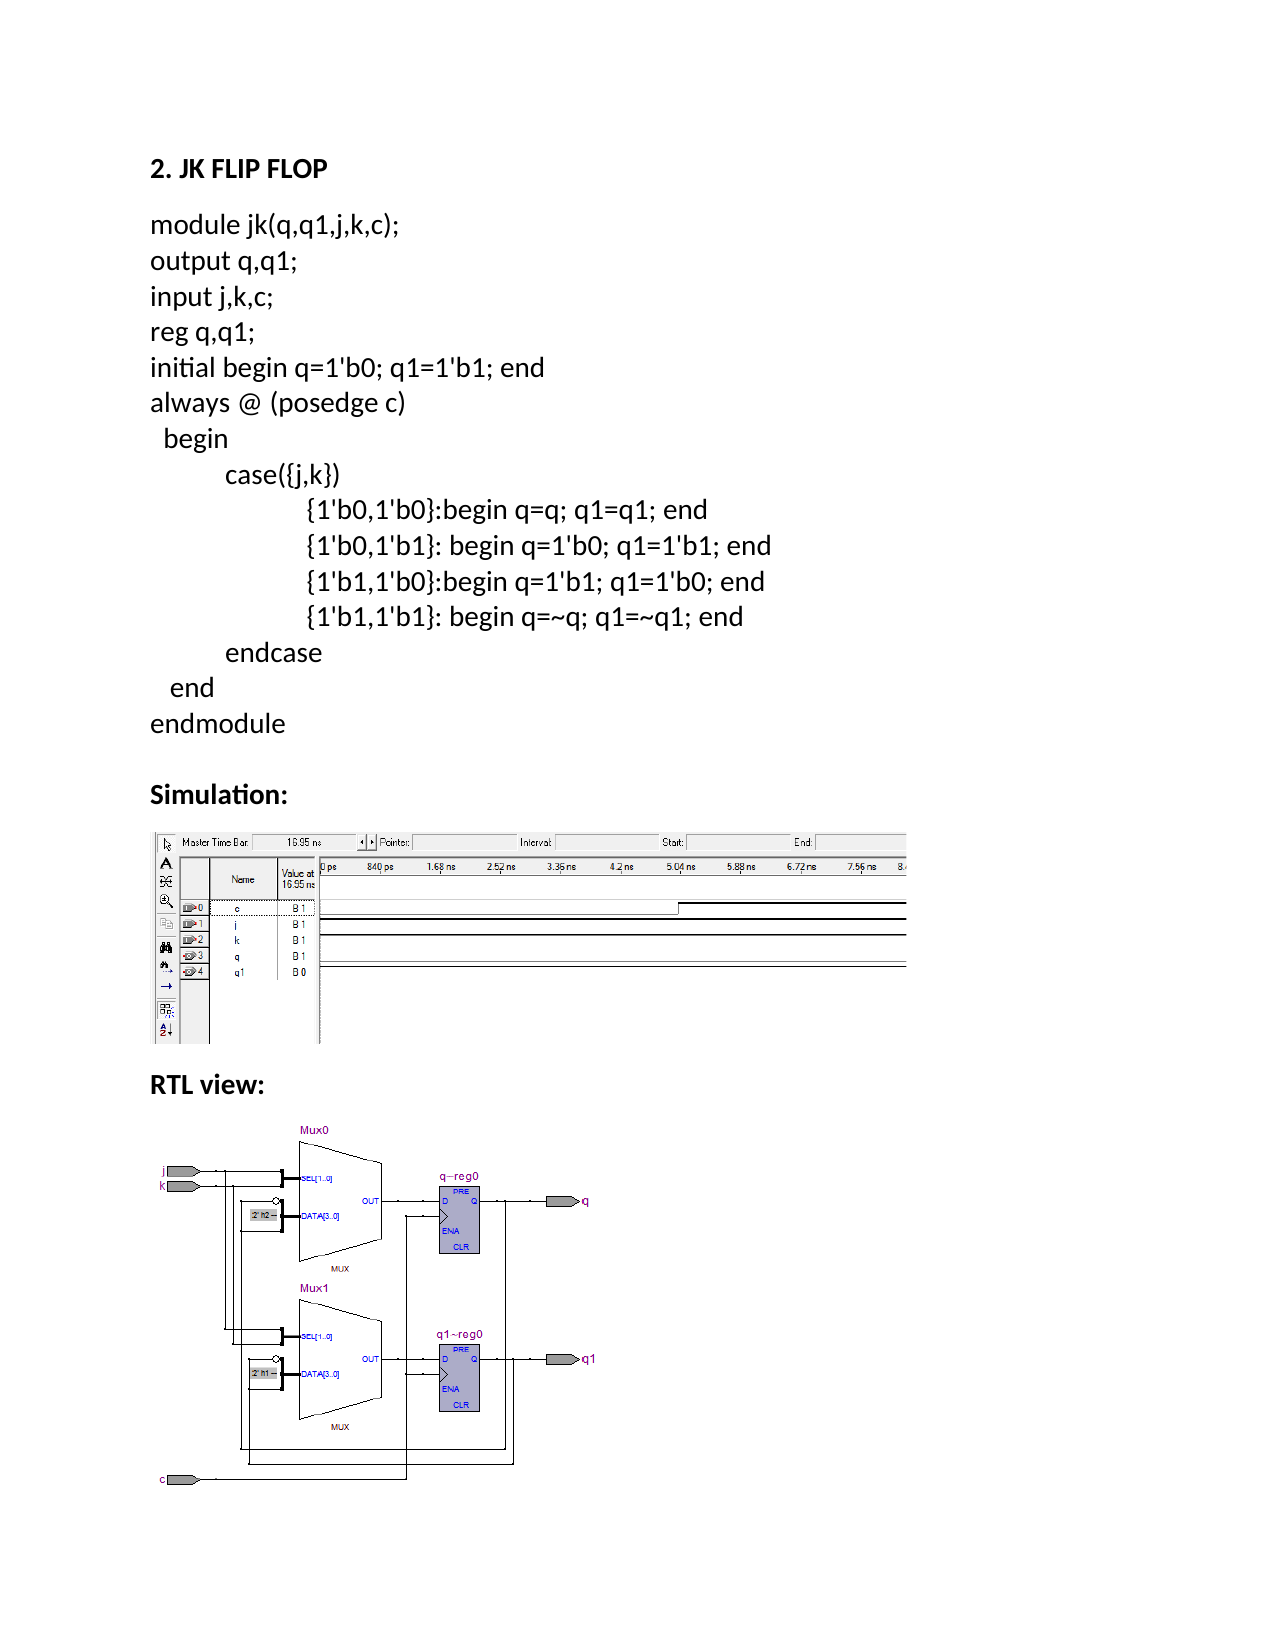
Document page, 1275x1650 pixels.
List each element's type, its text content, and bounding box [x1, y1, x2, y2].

text endcase [150, 634, 1125, 669]
text endmodule [150, 705, 1125, 741]
text Simulation: [150, 776, 1125, 812]
text {1'b1,1'b0}:begin q=1'b1; q1=1'b0; end [150, 563, 1125, 598]
text initial begin q=1'b0; q1=1'b1; end [150, 349, 1125, 384]
text reg q,q1; [150, 313, 1125, 349]
text module jk(q,q1,j,k,c); [150, 206, 1125, 242]
text always @ (posedge c) [150, 384, 1125, 420]
text {1'b0,1'b1}: begin q=1'b0; q1=1'b1; end [150, 527, 1125, 563]
text output q,q1; [150, 242, 1125, 278]
text {1'b1,1'b1}: begin q=~q; q1=~q1; end [150, 598, 1125, 634]
picture [150, 832, 907, 1044]
text end [150, 669, 1125, 705]
text {1'b0,1'b0}:begin q=q; q1=q1; end [150, 491, 1125, 527]
text input j,k,c; [150, 278, 1125, 313]
picture [150, 1122, 598, 1497]
text RTL view: [150, 1066, 1125, 1102]
text begin [150, 420, 1125, 456]
text case({j,k}) [150, 456, 1125, 491]
text 2. JK FLIP FLOP [150, 150, 1125, 186]
